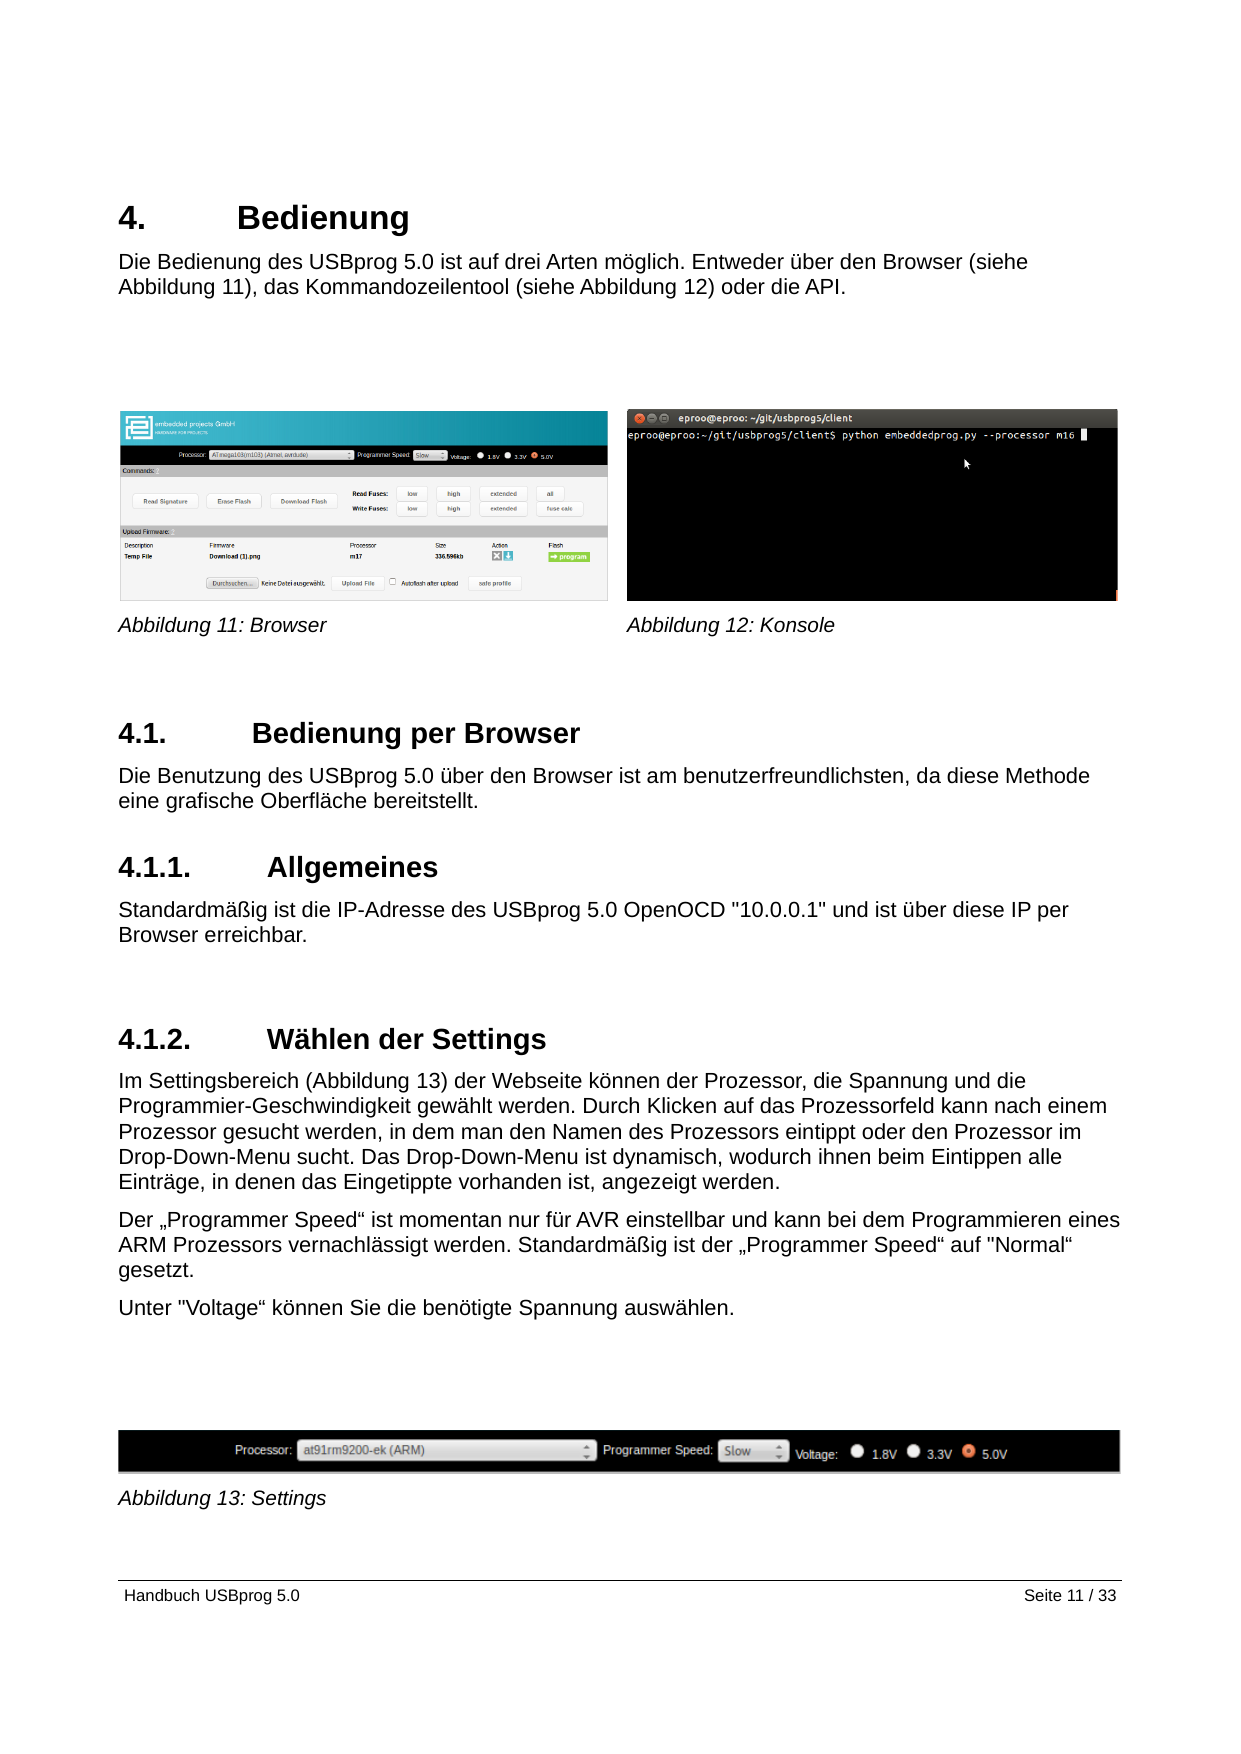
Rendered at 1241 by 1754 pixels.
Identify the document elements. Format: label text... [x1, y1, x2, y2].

text Im Settingsbereich (Abbildung 13) der Webseite können der Prozessor, die Spannung und die Programmier-Geschwindigkeit gewählt werden. Durch Klicken auf das Prozessorfeld kann nach einem Prozessor gesucht werden, in dem man den Namen des Prozessors eintippt oder den Prozessor im Drop-Down-Menu sucht. Das Drop-Down-Menu ist dynamisch, wodurch ihnen beim Eintippen alle Einträge, in denen das Eingetippte vorhanden ist, angezeigt werden. [118, 1068, 1122, 1194]
text Abbildung 12: Konsole [627, 601, 1117, 637]
subtitle Allgemeines [118, 850, 1122, 884]
text Abbildung 11: Browser [118, 601, 608, 637]
picture [118, 1430, 1123, 1474]
subtitle Bedienung [118, 198, 1122, 236]
picture [627, 409, 1118, 601]
picture [118, 411, 609, 601]
text Der „Programmer Speed“ ist momentan nur für AVR einstellbar und kann bei dem Programmieren eines ARM Prozessors vernachlässigt werden. Standardmäßig ist der „Programmer Speed“ auf "Normal“ gesetzt. [118, 1207, 1122, 1282]
text Die Benutzung des USBprog 5.0 über den Browser ist am benutzerfreundlichsten, da diese Methode eine grafische Oberfläche bereitstellt. [118, 762, 1122, 813]
subtitle Bedienung per Browser [118, 716, 1122, 750]
text Unter "Voltage“ können Sie die benötigte Spannung auswählen. [118, 1295, 1122, 1320]
text Die Bedienung des USBprog 5.0 ist auf drei Arten möglich. Entweder über den Browser (siehe Abbildung 11), das Kommandozeilentool (siehe Abbildung 12) oder die API. [118, 249, 1122, 299]
subtitle Wählen der Settings [118, 1022, 1122, 1056]
text Abbildung 13: Settings [118, 1474, 1122, 1510]
text Standardmäßig ist die IP-Adresse des USBprog 5.0 OpenOCD "10.0.0.1" und ist über diese IP per Browser erreichbar. [118, 896, 1122, 947]
